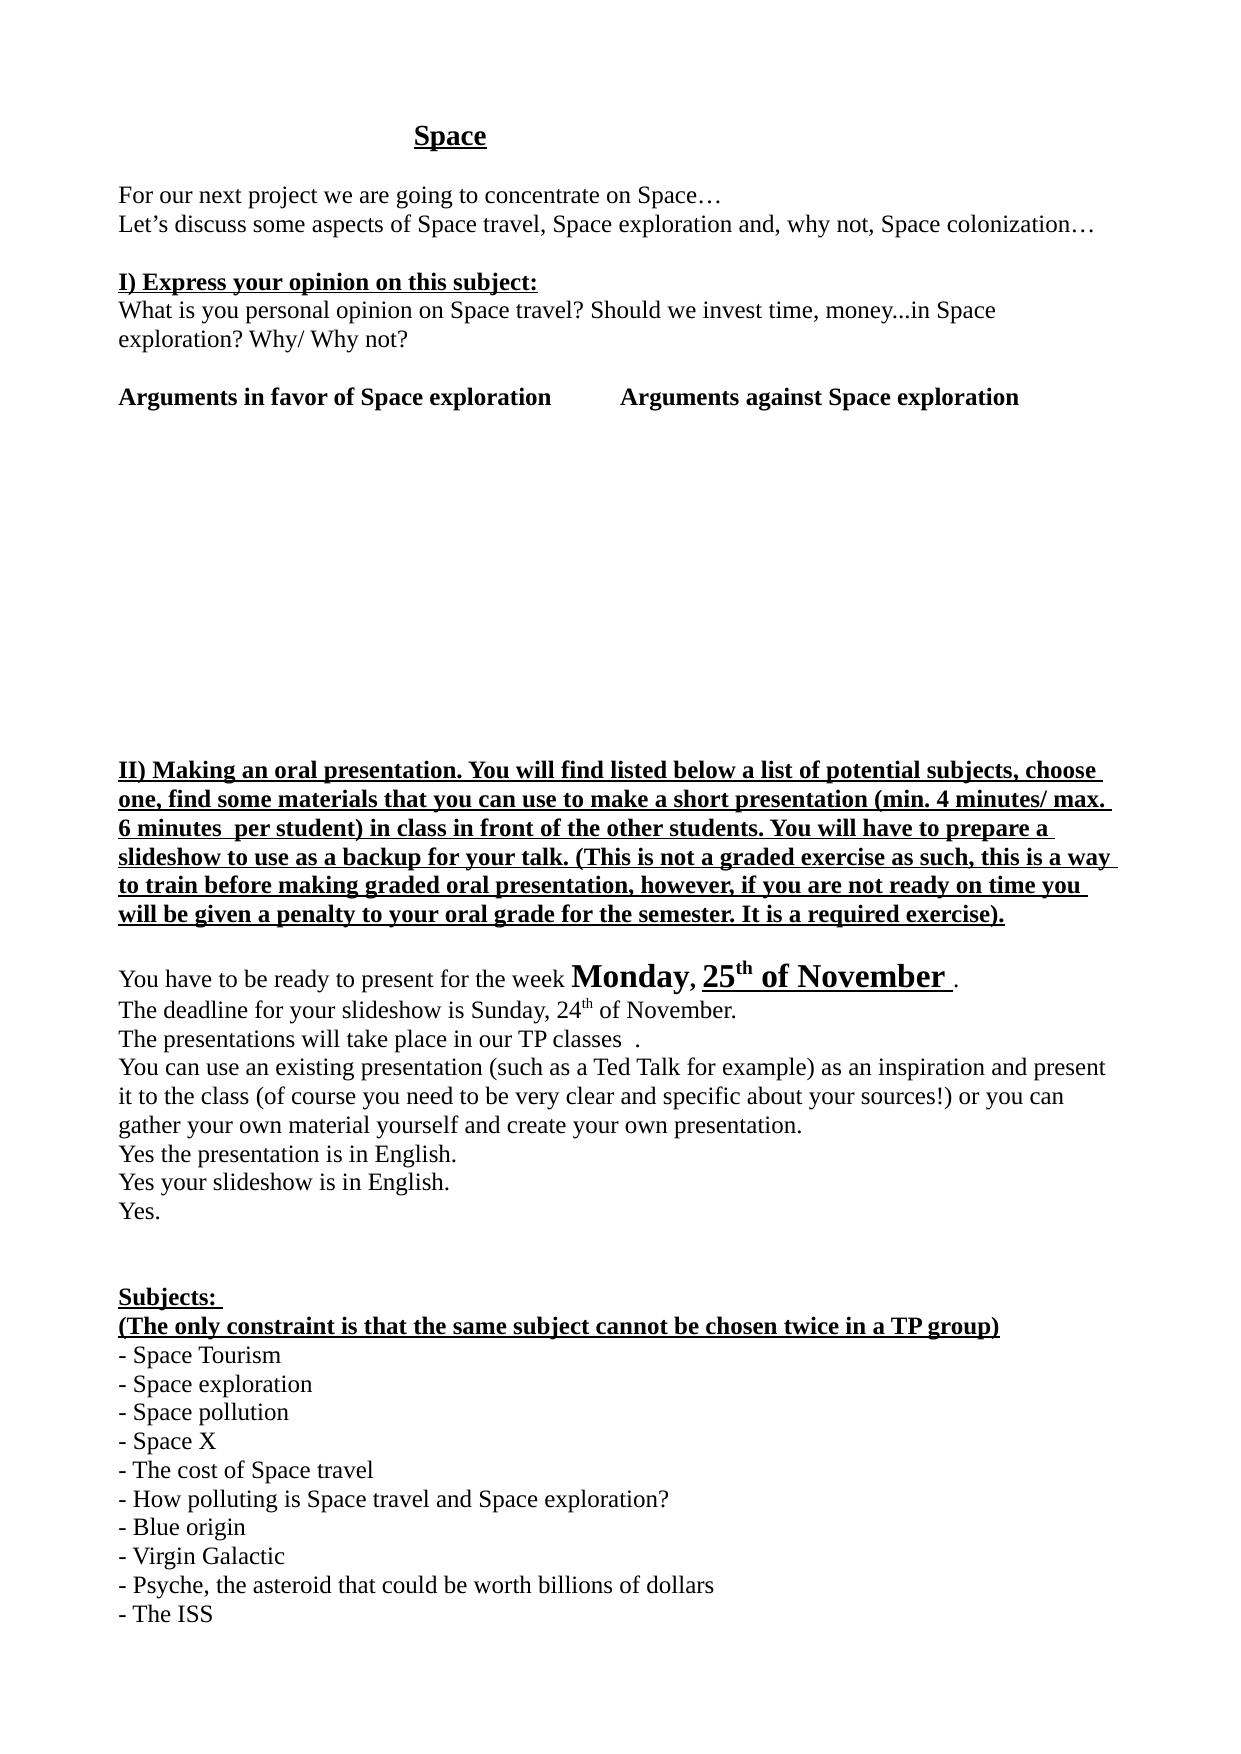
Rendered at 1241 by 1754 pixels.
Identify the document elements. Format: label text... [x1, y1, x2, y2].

text - Space pollution [118, 1397, 1122, 1426]
text Space [118, 118, 1122, 152]
text (The only constraint is that the same subject cannot be chosen twice in a TP group) [118, 1311, 1122, 1340]
text Subjects: [118, 1282, 1122, 1311]
text The presentations will take place in our TP classes . [118, 1024, 1122, 1052]
text - The ISS [118, 1599, 1122, 1627]
text - How polluting is Space travel and Space exploration? [118, 1484, 1122, 1512]
text Yes. [118, 1196, 1122, 1225]
text The deadline for your slideshow is Sunday, 24th of November. [118, 995, 1122, 1024]
table_cell [620, 640, 1122, 698]
text You have to be ready to present for the week Monday, 25th of November . [118, 957, 1122, 995]
text What is you personal opinion on Space travel? Should we invest time, money...in Space exploration? Why/ Why not? [118, 295, 1122, 353]
table_cell [118, 410, 620, 468]
text - Virgin Galactic [118, 1541, 1122, 1570]
text - Psyche, the asteroid that could be worth billions of dollars [118, 1570, 1122, 1599]
table_cell [118, 468, 620, 525]
text Yes the presentation is in English. [118, 1139, 1122, 1167]
text I) Express your opinion on this subject: [118, 267, 1122, 295]
table_cell [620, 468, 1122, 525]
table_cell [620, 410, 1122, 468]
table_header Arguments against Space exploration [620, 382, 1122, 410]
text Yes your slideshow is in English. [118, 1167, 1122, 1196]
text For our next project we are going to concentrate on Space… [118, 180, 1122, 209]
table_cell [118, 583, 620, 640]
text II) Making an oral presentation. You will find listed below a list of potential subjects, choose one, find some materials that you can use to make a short presentation (min. 4 minutes/ max. 6 minutes per student) in class in front of the other students. You will have to prepare a slideshow to use as a backup for your talk. (This is not a graded exercise as such, this is a way to train before making graded oral presentation, however, if you are not ready on time you will be given a penalty to your oral grade for the semester. It is a required exercise). [118, 755, 1122, 928]
text - Blue origin [118, 1512, 1122, 1541]
text - Space X [118, 1426, 1122, 1455]
table_cell [118, 525, 620, 583]
table_cell [118, 640, 620, 698]
table_header Arguments in favor of Space exploration [118, 382, 620, 410]
text Let’s discuss some aspects of Space travel, Space exploration and, why not, Space colonization… [118, 209, 1122, 238]
text - Space exploration [118, 1369, 1122, 1397]
text You can use an existing presentation (such as a Ted Talk for example) as an inspiration and present it to the class (of course you need to be very clear and specific about your sources!) or you can gather your own material yourself and create your own presentation. [118, 1052, 1122, 1139]
table_cell [620, 525, 1122, 583]
text - The cost of Space travel [118, 1455, 1122, 1484]
table_cell [620, 583, 1122, 640]
text - Space Tourism [118, 1340, 1122, 1369]
